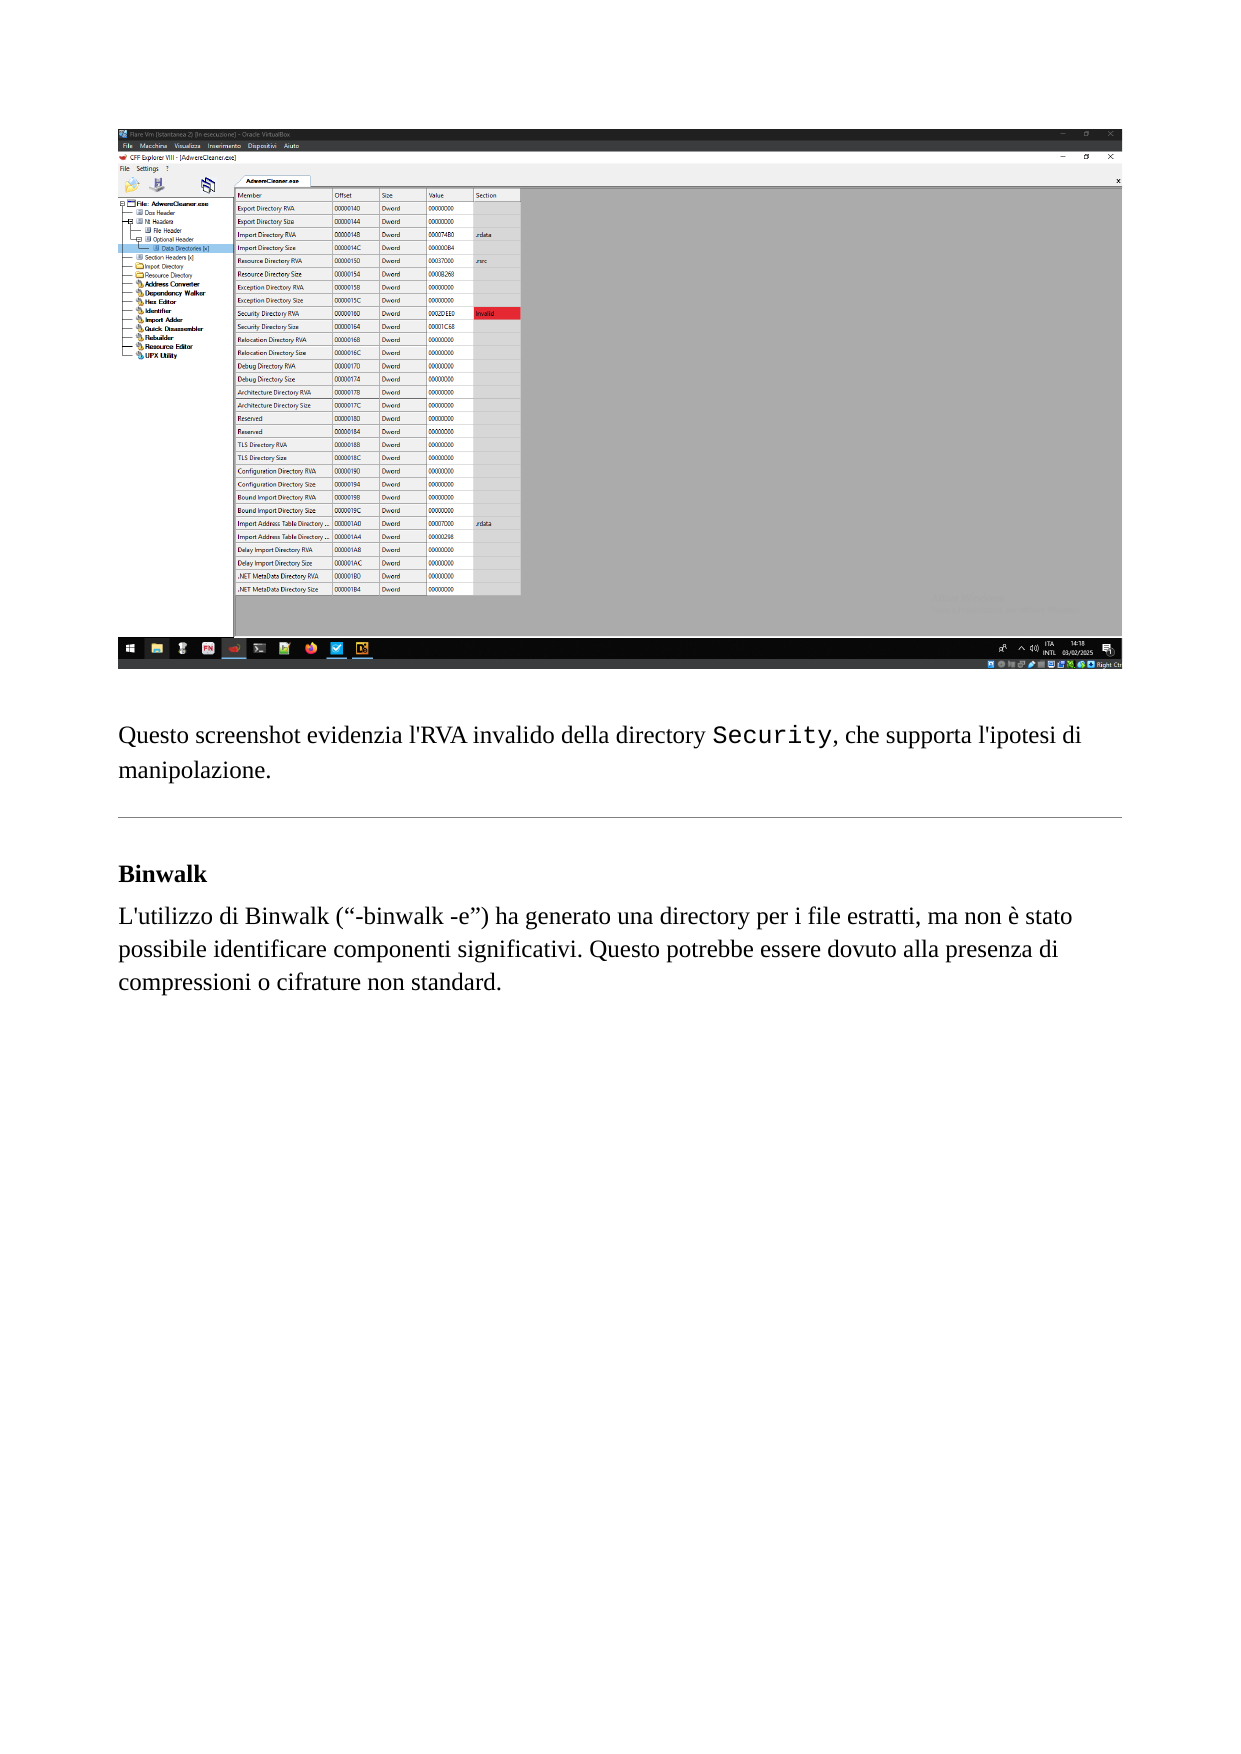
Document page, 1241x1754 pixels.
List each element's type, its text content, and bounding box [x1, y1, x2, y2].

text L'utilizzo di Binwalk (“-binwalk -e”) ha generato una directory per i file estratti, ma non è stato possibile identificare componenti significativi. Questo potrebbe essere dovuto alla presenza di compressioni o cifrature non standard. [118, 901, 1122, 996]
picture [118, 129, 1123, 669]
subtitle Binwalk [118, 859, 1122, 888]
text Questo screenshot evidenzia l'RVA invalido della directory Security, che supporta l'ipotesi di manipolazione. [118, 720, 1122, 784]
